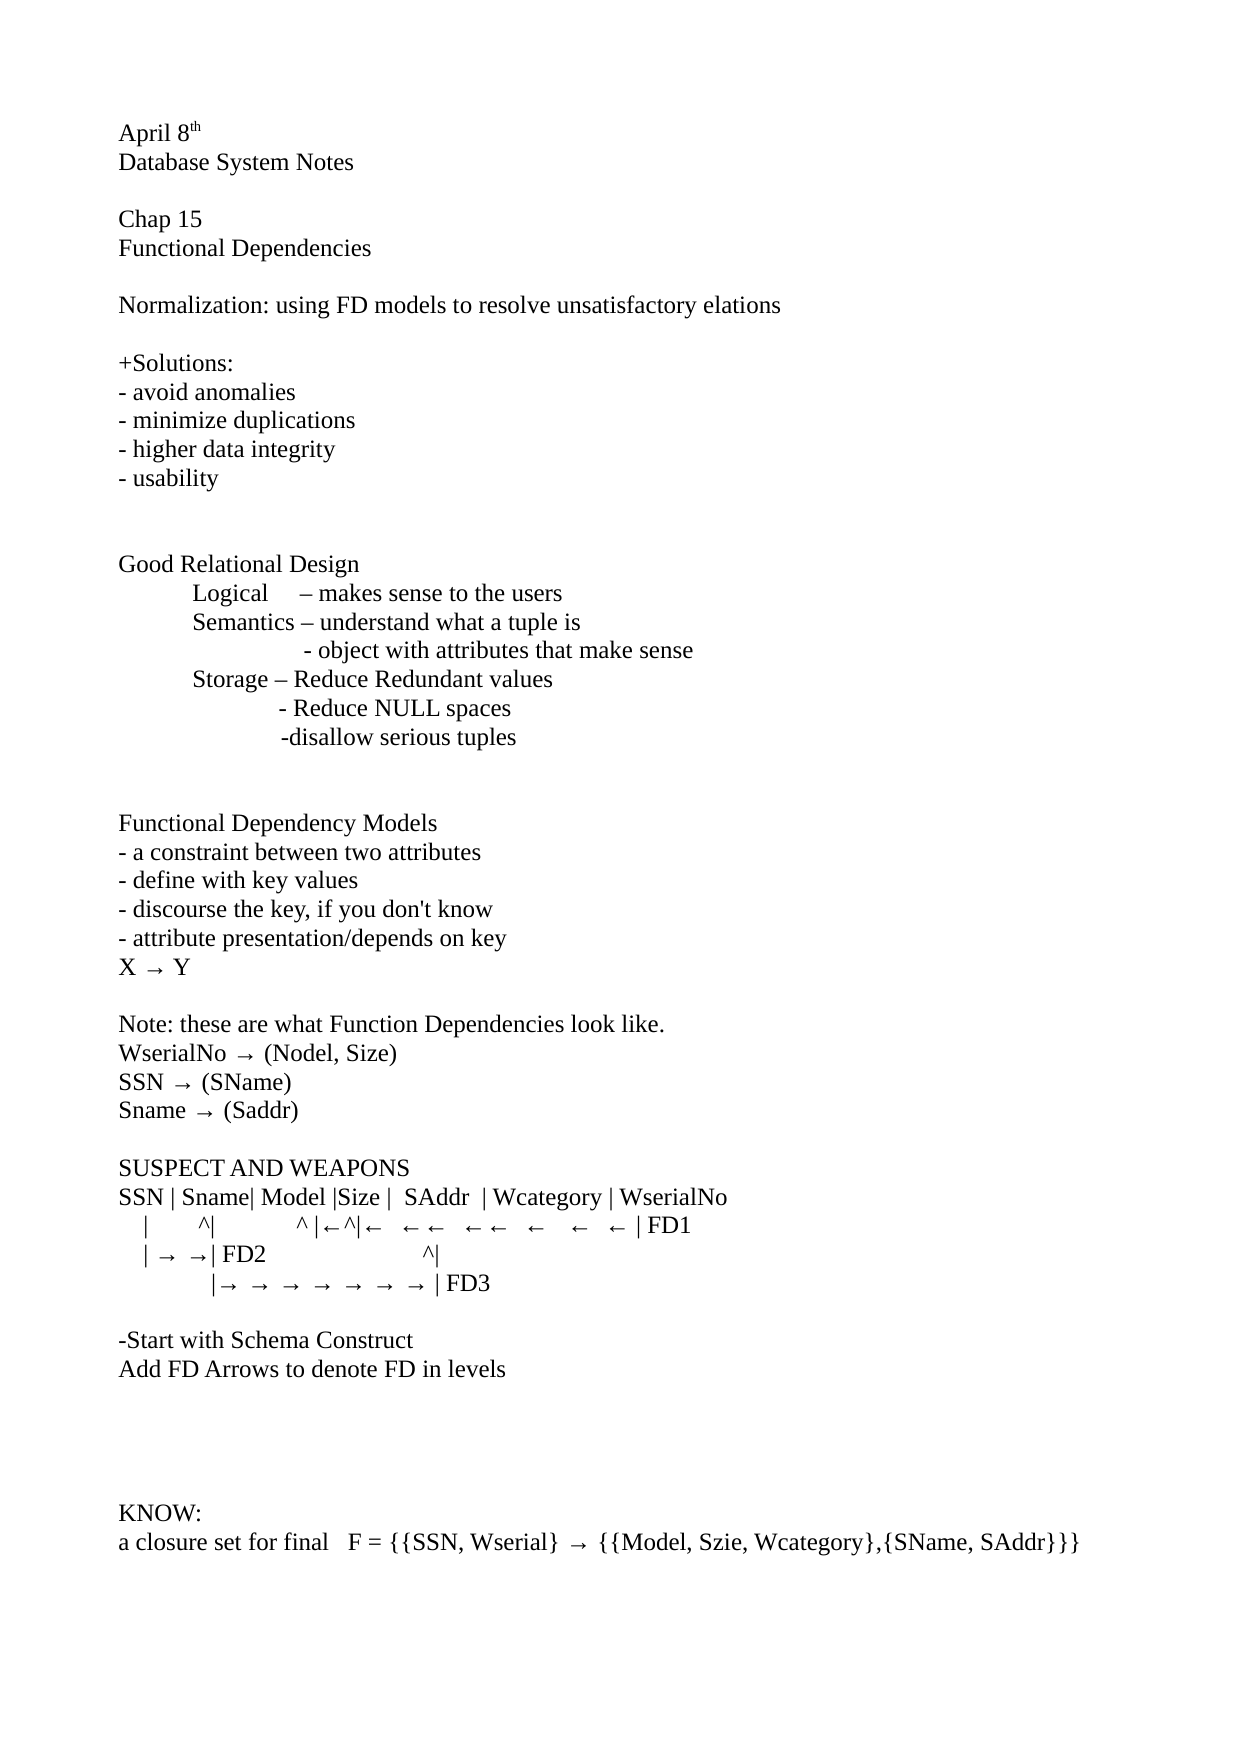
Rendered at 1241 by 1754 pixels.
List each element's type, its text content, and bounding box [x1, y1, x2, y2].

text - define with key values [118, 866, 1122, 894]
text WserialNo → (Nodel, Size) [118, 1038, 1122, 1067]
text - object with attributes that make sense [118, 636, 1122, 664]
text +Solutions: [118, 348, 1122, 377]
text - a constraint between two attributes [118, 837, 1122, 866]
text Note: these are what Function Dependencies look like. [118, 1009, 1122, 1038]
text Normalization: using FD models to resolve unsatisfactory elations [118, 291, 1122, 319]
text Storage – Reduce Redundant values [118, 664, 1122, 693]
text | → →| FD2 ^| [118, 1239, 1122, 1268]
text SSN | Sname| Model |Size | SAddr | Wcategory | WserialNo [118, 1182, 1122, 1211]
text Add FD Arrows to denote FD in levels [118, 1354, 1122, 1383]
text - Reduce NULL spaces [118, 693, 1122, 722]
text a closure set for final F = {{SSN, Wserial} → {{Model, Szie, Wcategory},{SName, SAddr}}} [118, 1527, 1122, 1556]
text -disallow serious tuples [118, 722, 1122, 751]
text - usability [118, 463, 1122, 492]
text Database System Notes [118, 147, 1122, 176]
text Logical – makes sense to the users [118, 578, 1122, 607]
text SUSPECT AND WEAPONS [118, 1153, 1122, 1182]
text - attribute presentation/depends on key [118, 923, 1122, 952]
text Chap 15 [118, 204, 1122, 233]
text Sname → (Saddr) [118, 1096, 1122, 1124]
text - avoid anomalies [118, 377, 1122, 406]
text |→ → → → → → → | FD3 [118, 1268, 1122, 1297]
text - higher data integrity [118, 434, 1122, 463]
text | ^| ^ |←^|← ←← ←← ← ← ← | FD1 [118, 1211, 1122, 1239]
text SSN → (SName) [118, 1067, 1122, 1096]
text Functional Dependencies [118, 233, 1122, 262]
text Good Relational Design [118, 549, 1122, 578]
text Functional Dependency Models [118, 808, 1122, 837]
text X → Y [118, 952, 1122, 981]
text April 8th [118, 118, 1122, 147]
text - minimize duplications [118, 406, 1122, 434]
text Semantics – understand what a tuple is [118, 607, 1122, 636]
text - discourse the key, if you don't know [118, 894, 1122, 923]
text -Start with Schema Construct [118, 1326, 1122, 1354]
text KNOW: [118, 1498, 1122, 1527]
